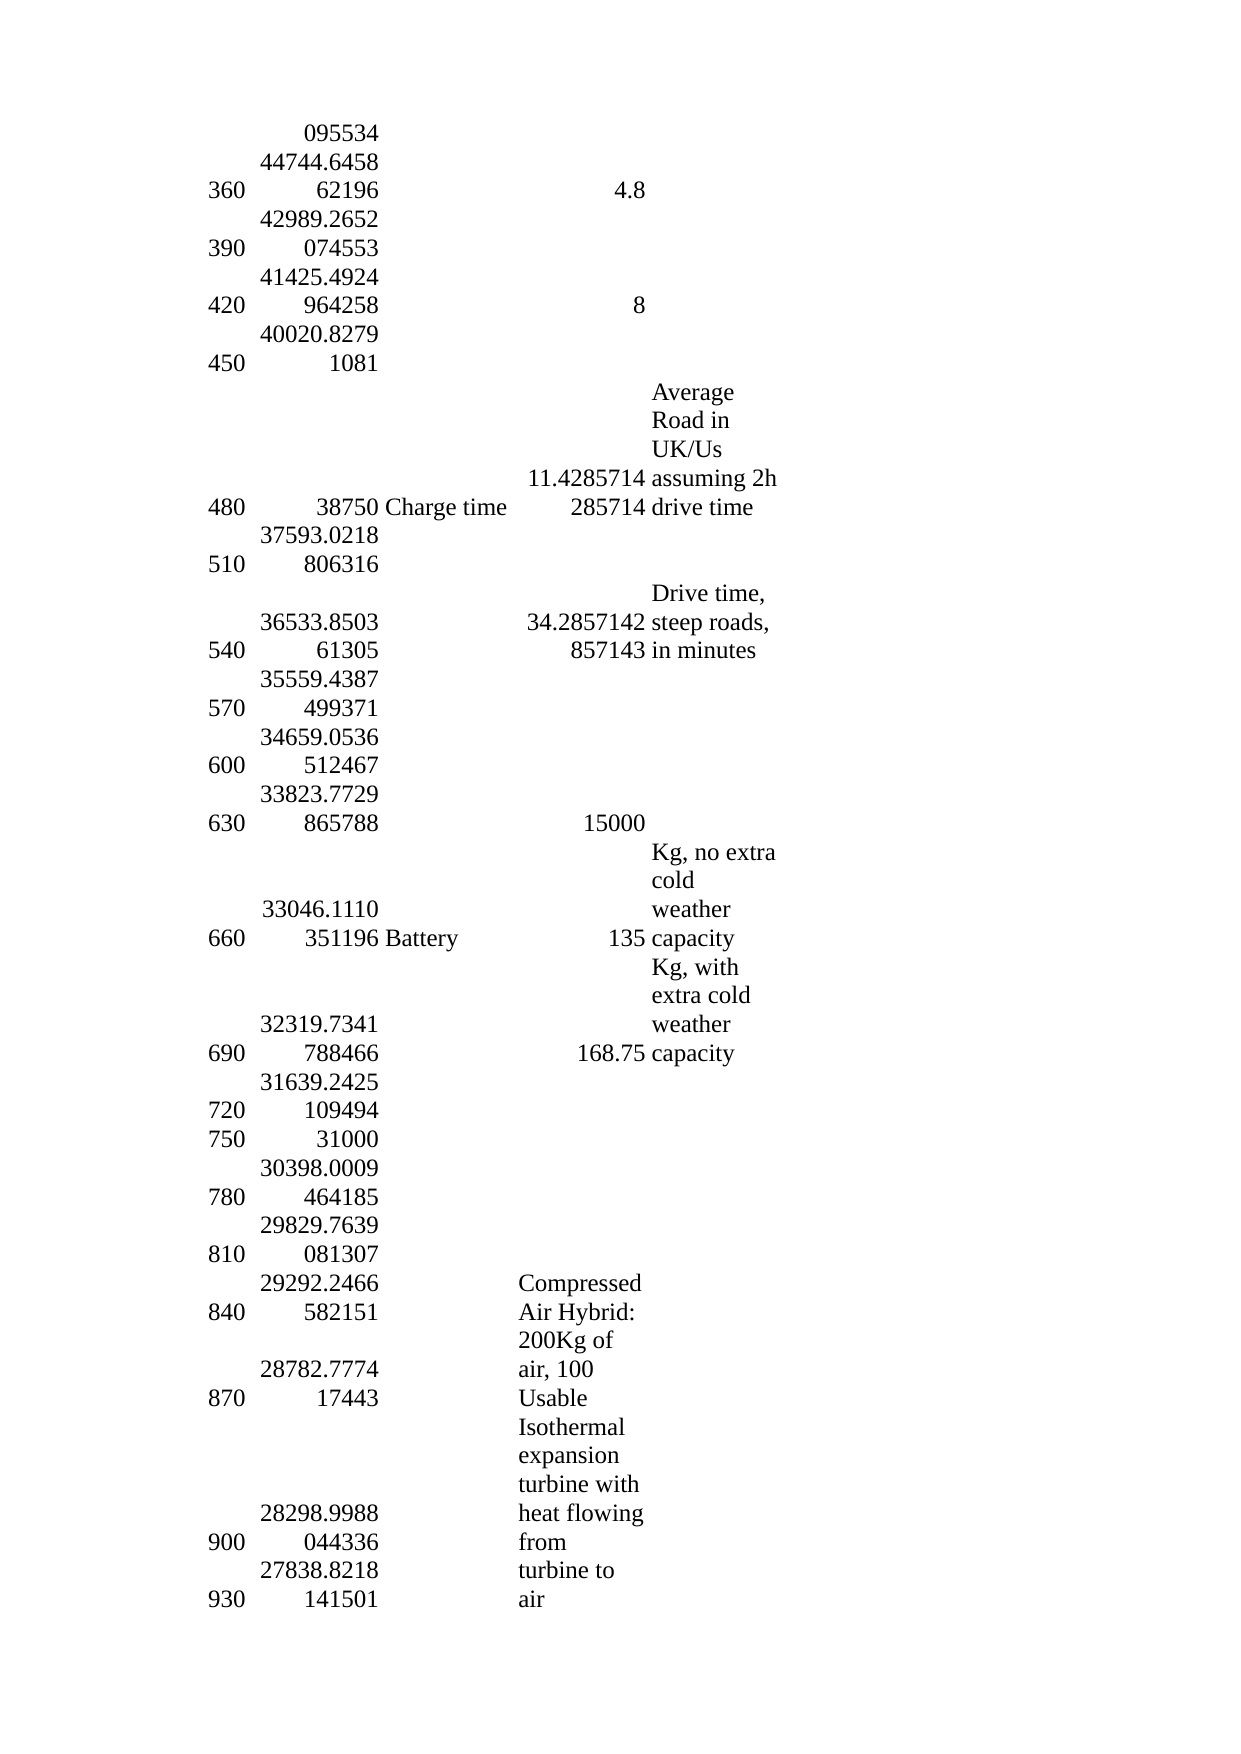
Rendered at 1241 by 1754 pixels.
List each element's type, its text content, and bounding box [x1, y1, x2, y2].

table_cell [782, 664, 915, 722]
table_cell [915, 837, 1048, 952]
table_cell [1048, 147, 1182, 204]
table_cell [915, 204, 1048, 262]
table_cell [382, 1211, 515, 1268]
table_cell 37593.0218806316 [248, 521, 382, 578]
table_cell 690 [112, 952, 248, 1067]
table_cell 29292.2466582151 [248, 1268, 382, 1326]
table_cell [648, 722, 782, 779]
table_cell turbine to air [515, 1556, 648, 1613]
table_cell [782, 1153, 915, 1211]
table_cell [648, 147, 782, 204]
table_cell 34659.0536512467 [248, 722, 382, 779]
table_cell 27838.8218141501 [248, 1556, 382, 1613]
table_cell [648, 1067, 782, 1124]
table_cell [1048, 1326, 1182, 1412]
table_cell [515, 204, 648, 262]
table_cell 44744.645862196 [248, 147, 382, 204]
table_cell 28298.9988044336 [248, 1412, 382, 1556]
table_cell [782, 118, 915, 147]
table_cell [648, 1412, 782, 1556]
table_cell [915, 722, 1048, 779]
table_cell [782, 578, 915, 664]
table_cell [648, 1211, 782, 1268]
table_cell 42989.2652074553 [248, 204, 382, 262]
table_cell Charge time [382, 377, 515, 521]
table_cell [648, 319, 782, 377]
table_cell [515, 664, 648, 722]
table_cell 4.8 [515, 147, 648, 204]
table_cell 29829.7639081307 [248, 1211, 382, 1268]
table_cell [382, 147, 515, 204]
table_cell [515, 521, 648, 578]
table_cell [782, 952, 915, 1067]
table_cell [515, 722, 648, 779]
table_cell 540 [112, 578, 248, 664]
table_cell 420 [112, 262, 248, 319]
table_cell [1048, 204, 1182, 262]
table_cell [915, 952, 1048, 1067]
table_cell [1048, 118, 1182, 147]
table_cell [648, 1556, 782, 1613]
table_cell [1048, 1268, 1182, 1326]
table_cell 750 [112, 1124, 248, 1153]
table_cell [382, 578, 515, 664]
table_cell [782, 722, 915, 779]
table_cell [782, 319, 915, 377]
table_cell [382, 1067, 515, 1124]
table_cell [782, 1211, 915, 1268]
table_cell [915, 118, 1048, 147]
table_cell [648, 204, 782, 262]
table_cell [1048, 578, 1182, 664]
table_cell 28782.777417443 [248, 1326, 382, 1412]
table_cell [915, 578, 1048, 664]
table_cell 34.2857142857143 [515, 578, 648, 664]
table_cell [382, 1412, 515, 1556]
table_cell [782, 147, 915, 204]
table_cell [648, 779, 782, 837]
table_cell 810 [112, 1211, 248, 1268]
table_cell [782, 1326, 915, 1412]
table_cell 360 [112, 147, 248, 204]
table_cell [1048, 377, 1182, 521]
table_cell [782, 204, 915, 262]
table_cell [1048, 521, 1182, 578]
table_cell 900 [112, 1412, 248, 1556]
table_cell [915, 1412, 1048, 1556]
table_cell [382, 319, 515, 377]
table_cell [648, 1268, 782, 1326]
table_cell 15000 [515, 779, 648, 837]
table_cell [782, 1412, 915, 1556]
table_cell Kg, with extra cold weather capacity [648, 952, 782, 1067]
table_cell 660 [112, 837, 248, 952]
table_cell [915, 664, 1048, 722]
table_cell 450 [112, 319, 248, 377]
table_cell [382, 1124, 515, 1153]
table_cell Compressed Air Hybrid: [515, 1268, 648, 1326]
table_cell [515, 1124, 648, 1153]
table_cell 870 [112, 1326, 248, 1412]
table_cell [382, 1268, 515, 1326]
table_cell 095534 [248, 118, 382, 147]
table_cell [648, 1153, 782, 1211]
table_cell 38750 [248, 377, 382, 521]
table_cell [915, 1326, 1048, 1412]
table_cell 135 [515, 837, 648, 952]
table_cell 40020.82791081 [248, 319, 382, 377]
table_cell [648, 118, 782, 147]
table_cell [915, 1124, 1048, 1153]
table_cell 570 [112, 664, 248, 722]
table_cell [915, 779, 1048, 837]
table_cell 31639.2425109494 [248, 1067, 382, 1124]
table_cell Average Road in UK/Us assuming 2h drive time [648, 377, 782, 521]
table_cell [915, 1067, 1048, 1124]
table_cell [382, 722, 515, 779]
table_cell Kg, no extra cold weather capacity [648, 837, 782, 952]
table_cell 840 [112, 1268, 248, 1326]
table_cell [112, 118, 248, 147]
table_cell 31000 [248, 1124, 382, 1153]
table_cell [1048, 722, 1182, 779]
table_cell [648, 1124, 782, 1153]
table_cell 200Kg of air, 100 Usable [515, 1326, 648, 1412]
table_cell [782, 1067, 915, 1124]
table_cell [515, 319, 648, 377]
table_cell [1048, 1124, 1182, 1153]
table_cell [1048, 952, 1182, 1067]
table_cell [915, 521, 1048, 578]
table_cell [1048, 1211, 1182, 1268]
table_cell [782, 262, 915, 319]
table_cell [648, 1326, 782, 1412]
table_cell [382, 204, 515, 262]
table_cell [1048, 837, 1182, 952]
table_cell [1048, 1067, 1182, 1124]
table_cell [382, 1326, 515, 1412]
table_cell [915, 147, 1048, 204]
table_cell Battery [382, 837, 515, 952]
table_cell [915, 1268, 1048, 1326]
table_cell [782, 1124, 915, 1153]
table_cell [782, 837, 915, 952]
table_cell 510 [112, 521, 248, 578]
table_cell [1048, 1556, 1182, 1613]
table_cell 41425.4924964258 [248, 262, 382, 319]
table_cell Drive time, steep roads, in minutes [648, 578, 782, 664]
table_cell 11.4285714285714 [515, 377, 648, 521]
table_cell 32319.7341788466 [248, 952, 382, 1067]
table_cell [382, 262, 515, 319]
table_cell [382, 118, 515, 147]
table_cell [782, 521, 915, 578]
table_cell 600 [112, 722, 248, 779]
table_cell [515, 1211, 648, 1268]
table_cell [782, 1268, 915, 1326]
table_cell [915, 262, 1048, 319]
table_cell [782, 377, 915, 521]
table_cell 36533.850361305 [248, 578, 382, 664]
table_cell [382, 664, 515, 722]
table_cell [1048, 1412, 1182, 1556]
table_cell 8 [515, 262, 648, 319]
table_cell 930 [112, 1556, 248, 1613]
table_cell [648, 262, 782, 319]
table_cell 480 [112, 377, 248, 521]
table_cell Isothermal expansion turbine with heat flowing from [515, 1412, 648, 1556]
table_cell [382, 952, 515, 1067]
table_cell 390 [112, 204, 248, 262]
table_cell 168.75 [515, 952, 648, 1067]
table_cell [382, 779, 515, 837]
table_cell [1048, 664, 1182, 722]
table_cell [382, 1556, 515, 1613]
table_cell [515, 118, 648, 147]
table_cell 780 [112, 1153, 248, 1211]
table_cell [1048, 319, 1182, 377]
table_cell 33046.1110351196 [248, 837, 382, 952]
table_cell [915, 1211, 1048, 1268]
table_cell [1048, 1153, 1182, 1211]
table_cell 30398.0009464185 [248, 1153, 382, 1211]
table_cell 720 [112, 1067, 248, 1124]
table_cell [1048, 262, 1182, 319]
table_cell 33823.7729865788 [248, 779, 382, 837]
table_cell [1048, 779, 1182, 837]
table_cell [915, 1556, 1048, 1613]
table_cell [382, 1153, 515, 1211]
table_cell 35559.4387499371 [248, 664, 382, 722]
table_cell [915, 1153, 1048, 1211]
table_cell [515, 1067, 648, 1124]
table_cell [648, 664, 782, 722]
table_cell [782, 779, 915, 837]
table_cell [382, 521, 515, 578]
table_cell [915, 319, 1048, 377]
table_cell 630 [112, 779, 248, 837]
table_cell [648, 521, 782, 578]
table_cell [515, 1153, 648, 1211]
table_cell [915, 377, 1048, 521]
table_cell [782, 1556, 915, 1613]
